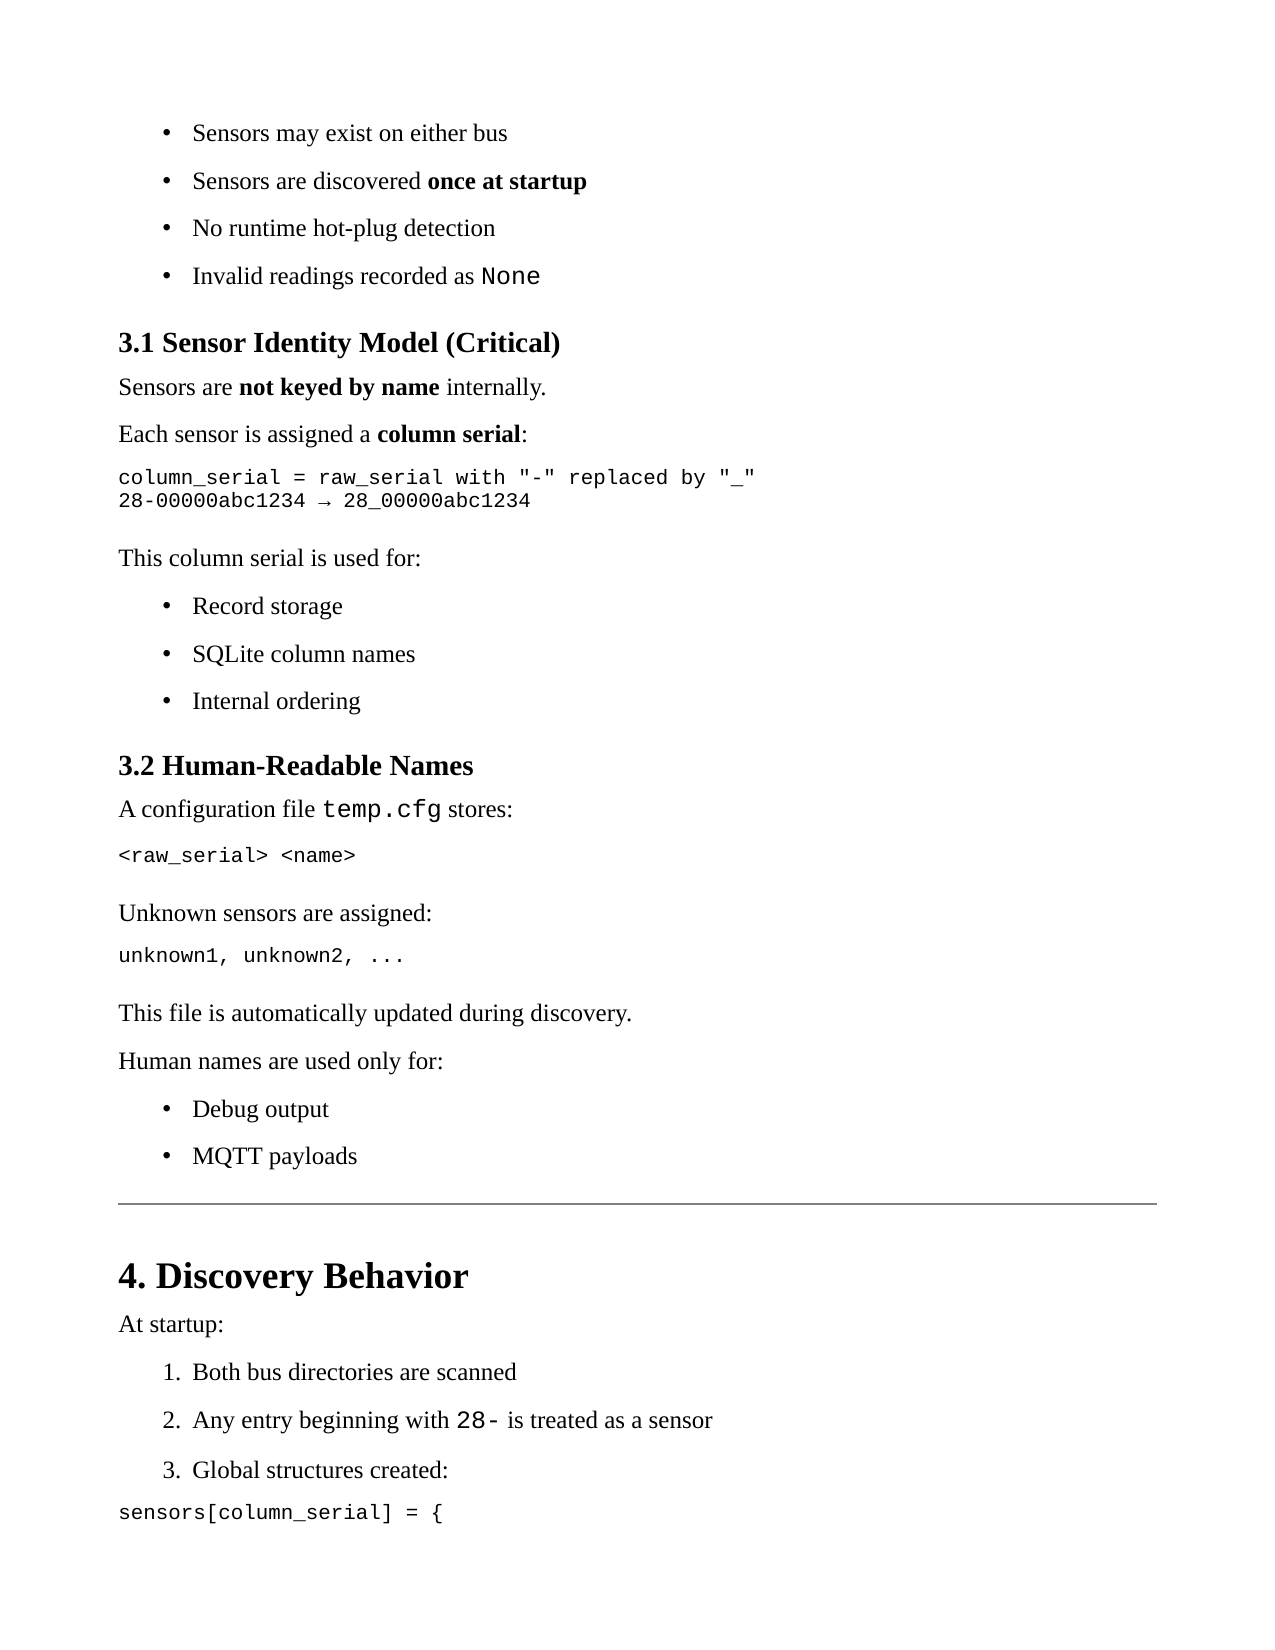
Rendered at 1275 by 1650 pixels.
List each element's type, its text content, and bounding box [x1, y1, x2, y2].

text <raw_serial> <name> [118, 844, 1157, 868]
list Both bus directories are scanned [162, 1357, 1157, 1386]
list MQTT payloads [162, 1141, 1157, 1170]
text This file is automatically updated during discovery. [118, 998, 1157, 1027]
subtitle 3.2 Human-Readable Names [118, 748, 1157, 782]
text Sensors are not keyed by name internally. [118, 372, 1157, 400]
text A configuration file temp.cfg stores: [118, 794, 1157, 825]
list Global structures created: [162, 1455, 1157, 1483]
text Human names are used only for: [118, 1046, 1157, 1075]
list Debug output [162, 1094, 1157, 1122]
list Sensors are discovered once at startup [162, 166, 1157, 194]
subtitle 4. Discovery Behavior [118, 1254, 1157, 1297]
text At startup: [118, 1309, 1157, 1338]
text sensors[column_serial] = { [118, 1502, 1157, 1526]
text column_serial = raw_serial with "-" replaced by "_" [118, 467, 1157, 490]
list No runtime hot-plug detection [162, 213, 1157, 242]
list Invalid readings recorded as None [162, 261, 1157, 292]
text Each sensor is assigned a column serial: [118, 419, 1157, 448]
list Internal ordering [162, 686, 1157, 715]
list Record storage [162, 591, 1157, 620]
subtitle 3.1 Sensor Identity Model (Critical) [118, 326, 1157, 359]
list Any entry beginning with 28- is treated as a sensor [162, 1405, 1157, 1436]
list Sensors may exist on either bus [162, 118, 1157, 147]
list SQLite column names [162, 639, 1157, 667]
text unknown1, unknown2, ... [118, 945, 1157, 969]
text Unknown sensors are assigned: [118, 898, 1157, 926]
text 28-00000abc1234 → 28_00000abc1234 [118, 490, 1157, 514]
text This column serial is used for: [118, 543, 1157, 572]
